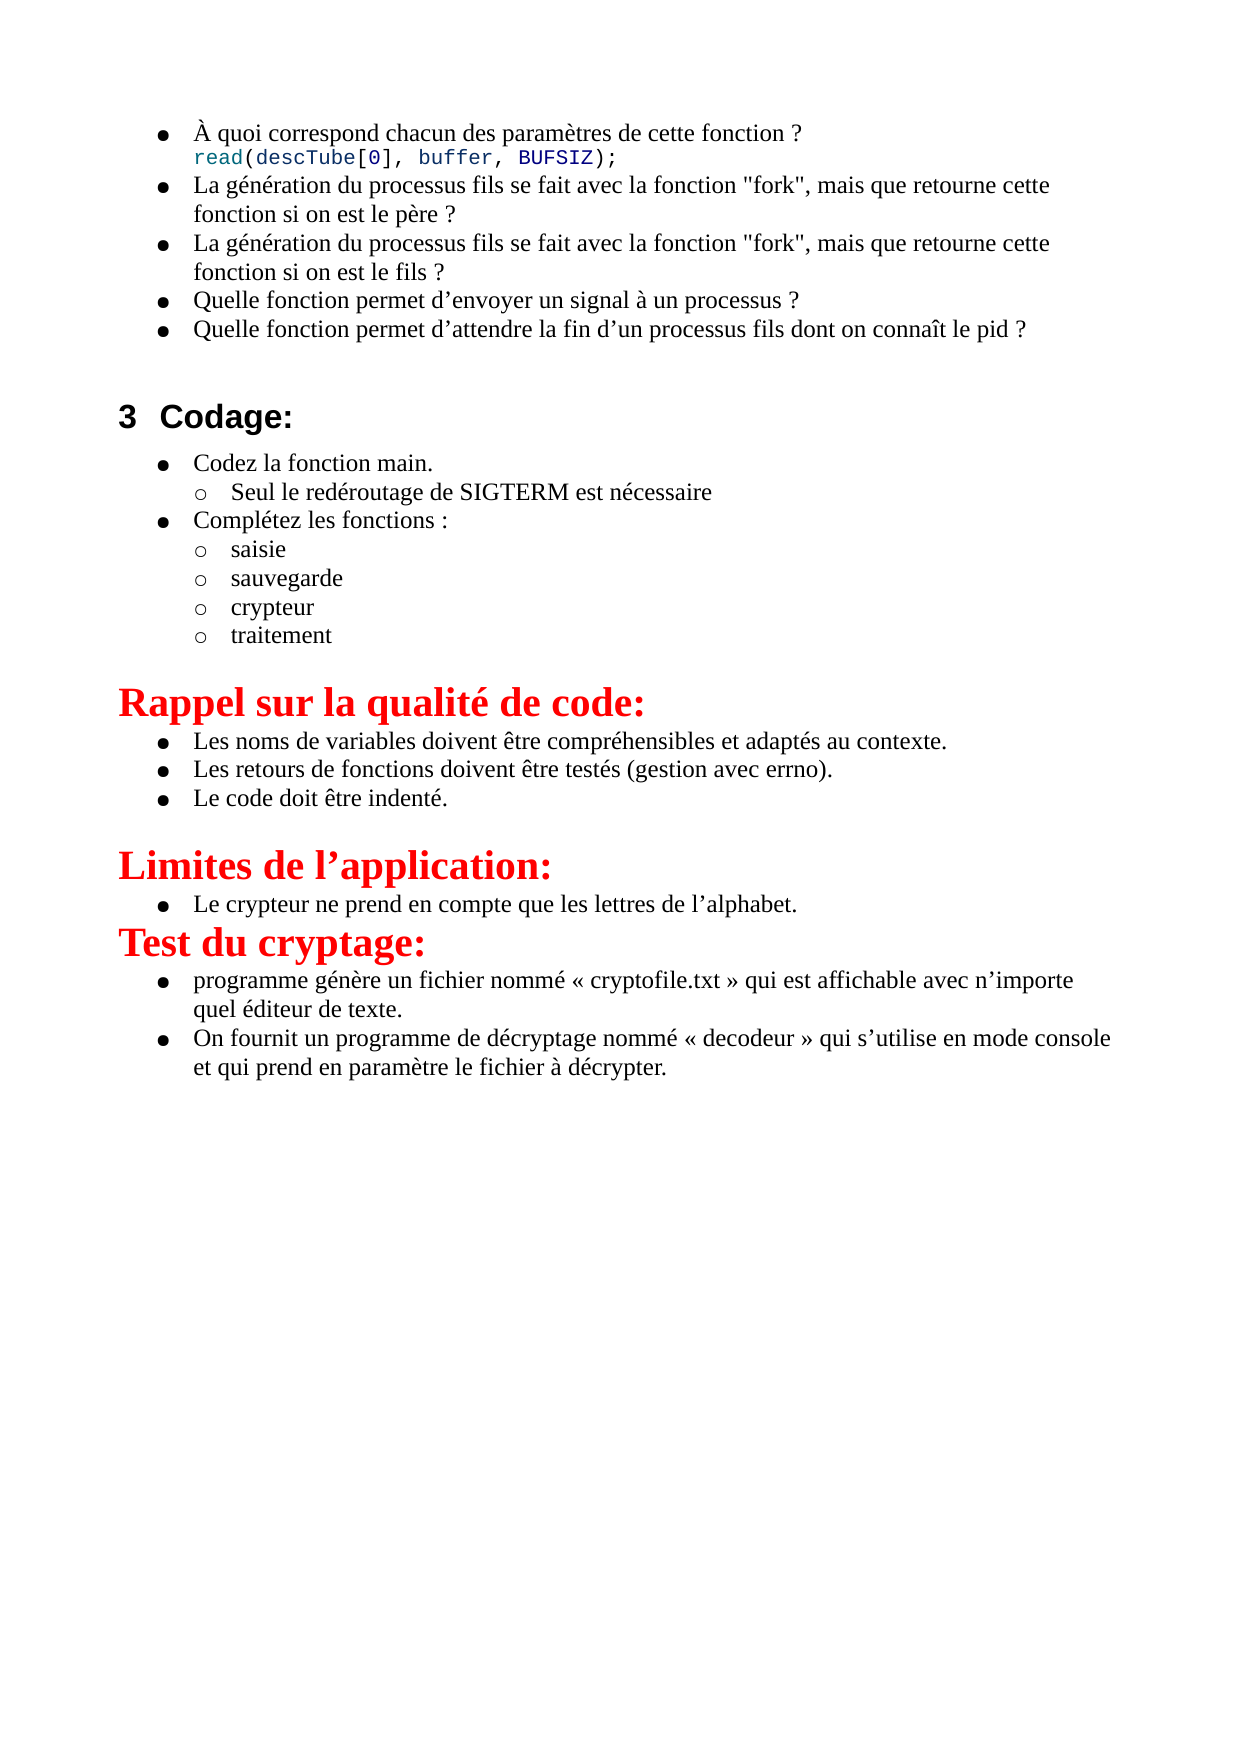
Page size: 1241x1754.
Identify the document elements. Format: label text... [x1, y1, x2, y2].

list Codez la fonction main. [156, 448, 1122, 477]
list Le code doit être indenté. [156, 783, 1122, 812]
text Limites de l’application: [118, 841, 1122, 889]
list Le crypteur ne prend en compte que les lettres de l’alphabet. [156, 889, 1122, 917]
list Seul le redéroutage de SIGTERM est nécessaire [193, 477, 1122, 505]
list À quoi correspond chacun des paramètres de cette fonction ? [156, 118, 1122, 147]
list traitement [193, 620, 1122, 649]
list Quelle fonction permet d’attendre la fin d’un processus fils dont on connaît le pid ? [156, 314, 1122, 343]
list crypteur [193, 592, 1122, 620]
list read(descTube[0], buffer, BUFSIZ); [156, 147, 1122, 171]
list On fournit un programme de décryptage nommé « decodeur » qui s’utilise en mode console et qui prend en paramètre le fichier à décrypter. [156, 1023, 1122, 1080]
list La génération du processus fils se fait avec la fonction "fork", mais que retourne cette fonction si on est le fils ? [156, 228, 1122, 286]
list sauvegarde [193, 563, 1122, 592]
list Les retours de fonctions doivent être testés (gestion avec errno). [156, 754, 1122, 783]
text Test du cryptage: [118, 917, 1122, 965]
list saisie [193, 534, 1122, 563]
text Rappel sur la qualité de code: [118, 678, 1122, 726]
list Quelle fonction permet d’envoyer un signal à un processus ? [156, 286, 1122, 314]
list programme génère un fichier nommé « cryptofile.txt » qui est affichable avec n’importe quel éditeur de texte. [156, 965, 1122, 1023]
list Les noms de variables doivent être compréhensibles et adaptés au contexte. [156, 726, 1122, 754]
list Complétez les fonctions : [156, 505, 1122, 534]
subtitle Codage: [118, 397, 1122, 435]
list La génération du processus fils se fait avec la fonction "fork", mais que retourne cette fonction si on est le père ? [156, 171, 1122, 228]
